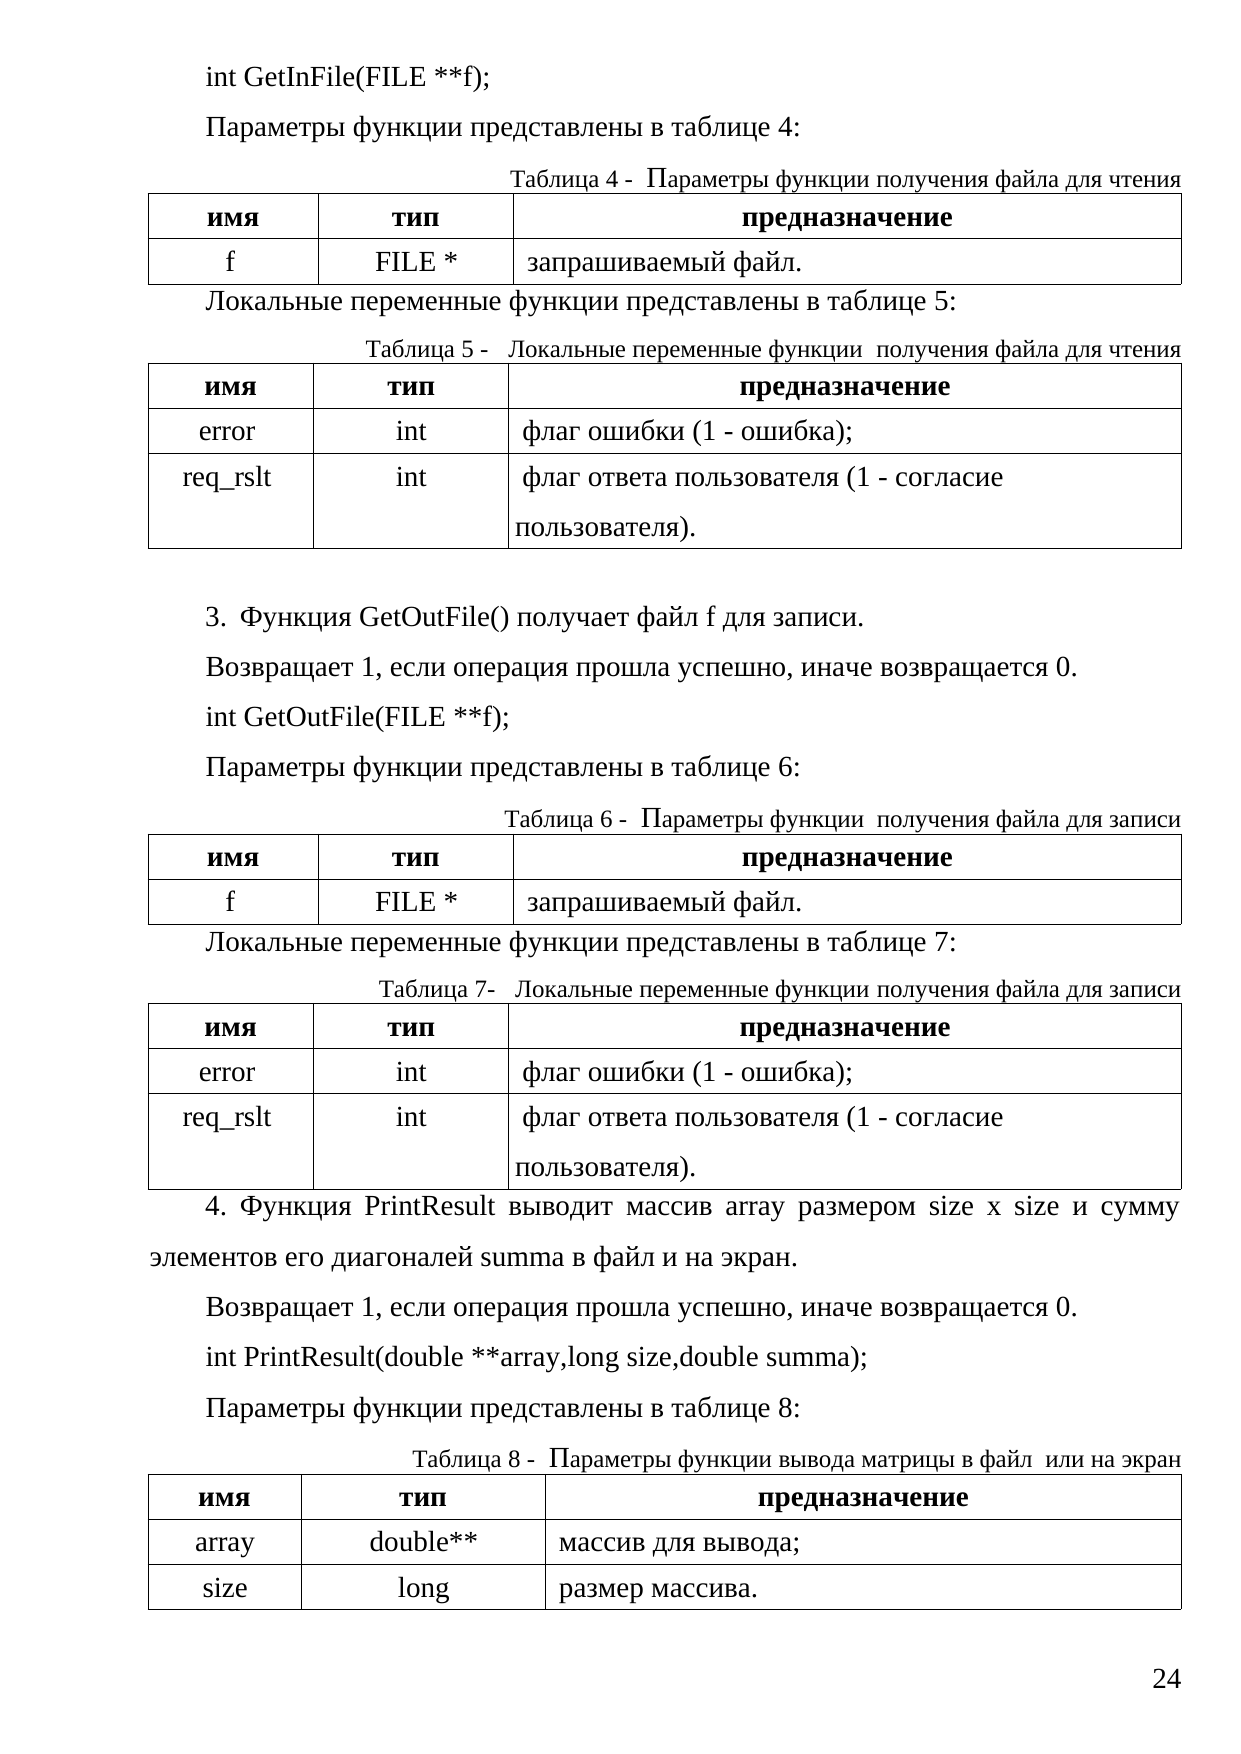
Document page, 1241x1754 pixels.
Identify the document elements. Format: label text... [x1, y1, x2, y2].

table_header тип [302, 1475, 545, 1519]
table_cell error [149, 1049, 313, 1093]
table_header имя [149, 1004, 313, 1048]
text Таблица 6 - Параметры функции получения файла для записи [148, 800, 1181, 833]
table_cell массив для вывода; [546, 1520, 1181, 1564]
table_cell флаг ответа пользователя (1 - согласие пользователя). [509, 454, 1181, 548]
table_header тип [319, 194, 513, 238]
table_cell long [302, 1565, 545, 1609]
table_header предназначение [546, 1475, 1181, 1519]
table_header имя [149, 835, 318, 878]
table_header предназначение [514, 835, 1181, 878]
text Параметры функции представлены в таблице 8: [148, 1390, 1181, 1423]
table_cell int [314, 454, 508, 548]
table_cell f [149, 239, 318, 283]
text int GetOutFile(FILE **f); [148, 699, 1181, 733]
text Возвращает 1, если операция прошла успешно, иначе возвращается 0. [148, 1289, 1181, 1323]
table_cell запрашиваемый файл. [514, 880, 1181, 924]
table_header предназначение [514, 194, 1181, 238]
table_cell array [149, 1520, 301, 1564]
list Функция GetOutFile() получает файл f для записи. [149, 599, 1181, 632]
text int PrintResult(double **array,long size,double summa); [148, 1339, 1181, 1373]
table_cell FILE * [319, 239, 513, 283]
table_cell FILE * [319, 880, 513, 924]
text Возвращает 1, если операция прошла успешно, иначе возвращается 0. [148, 649, 1181, 682]
text Параметры функции представлены в таблице 4: [148, 109, 1181, 143]
table_header предназначение [509, 364, 1181, 408]
table_cell флаг ответа пользователя (1 - согласие пользователя). [509, 1094, 1181, 1188]
table_cell int [314, 1094, 508, 1188]
table_header имя [149, 1475, 301, 1519]
text Локальные переменные функции представлены в таблице 5: [148, 285, 1181, 317]
table_cell запрашиваемый файл. [514, 239, 1181, 283]
list Функция PrintResult выводит массив array размером size x size и cумму элементов его диагоналей summa в файл и на экран. [149, 1190, 1181, 1272]
table_header предназначение [509, 1004, 1181, 1048]
text Таблица 4 - Параметры функции получения файла для чтения [148, 160, 1181, 193]
table_cell req_rslt [149, 454, 313, 548]
text Таблица 7- Локальные переменные функции получения файла для записи [148, 974, 1181, 1003]
table_header тип [319, 835, 513, 878]
text int GetInFile(FILE **f); [148, 59, 1181, 93]
text Таблица 5 - Локальные переменные функции получения файла для чтения [148, 334, 1181, 363]
table_cell double** [302, 1520, 545, 1564]
table_header тип [314, 1004, 508, 1048]
text Локальные переменные функции представлены в таблице 7: [148, 925, 1181, 957]
table_cell error [149, 409, 313, 453]
table_cell размер массива. [546, 1565, 1181, 1609]
table_cell int [314, 1049, 508, 1093]
text Таблица 8 - Параметры функции вывода матрицы в файл или на экран [148, 1440, 1181, 1474]
table_header имя [149, 364, 313, 408]
table_cell req_rslt [149, 1094, 313, 1188]
table_cell флаг ошибки (1 - ошибка); [509, 409, 1181, 453]
text Параметры функции представлены в таблице 6: [148, 749, 1181, 783]
table_cell флаг ошибки (1 - ошибка); [509, 1049, 1181, 1093]
table_header имя [149, 194, 318, 238]
table_cell int [314, 409, 508, 453]
table_cell f [149, 880, 318, 924]
table_cell size [149, 1565, 301, 1609]
table_header тип [314, 364, 508, 408]
